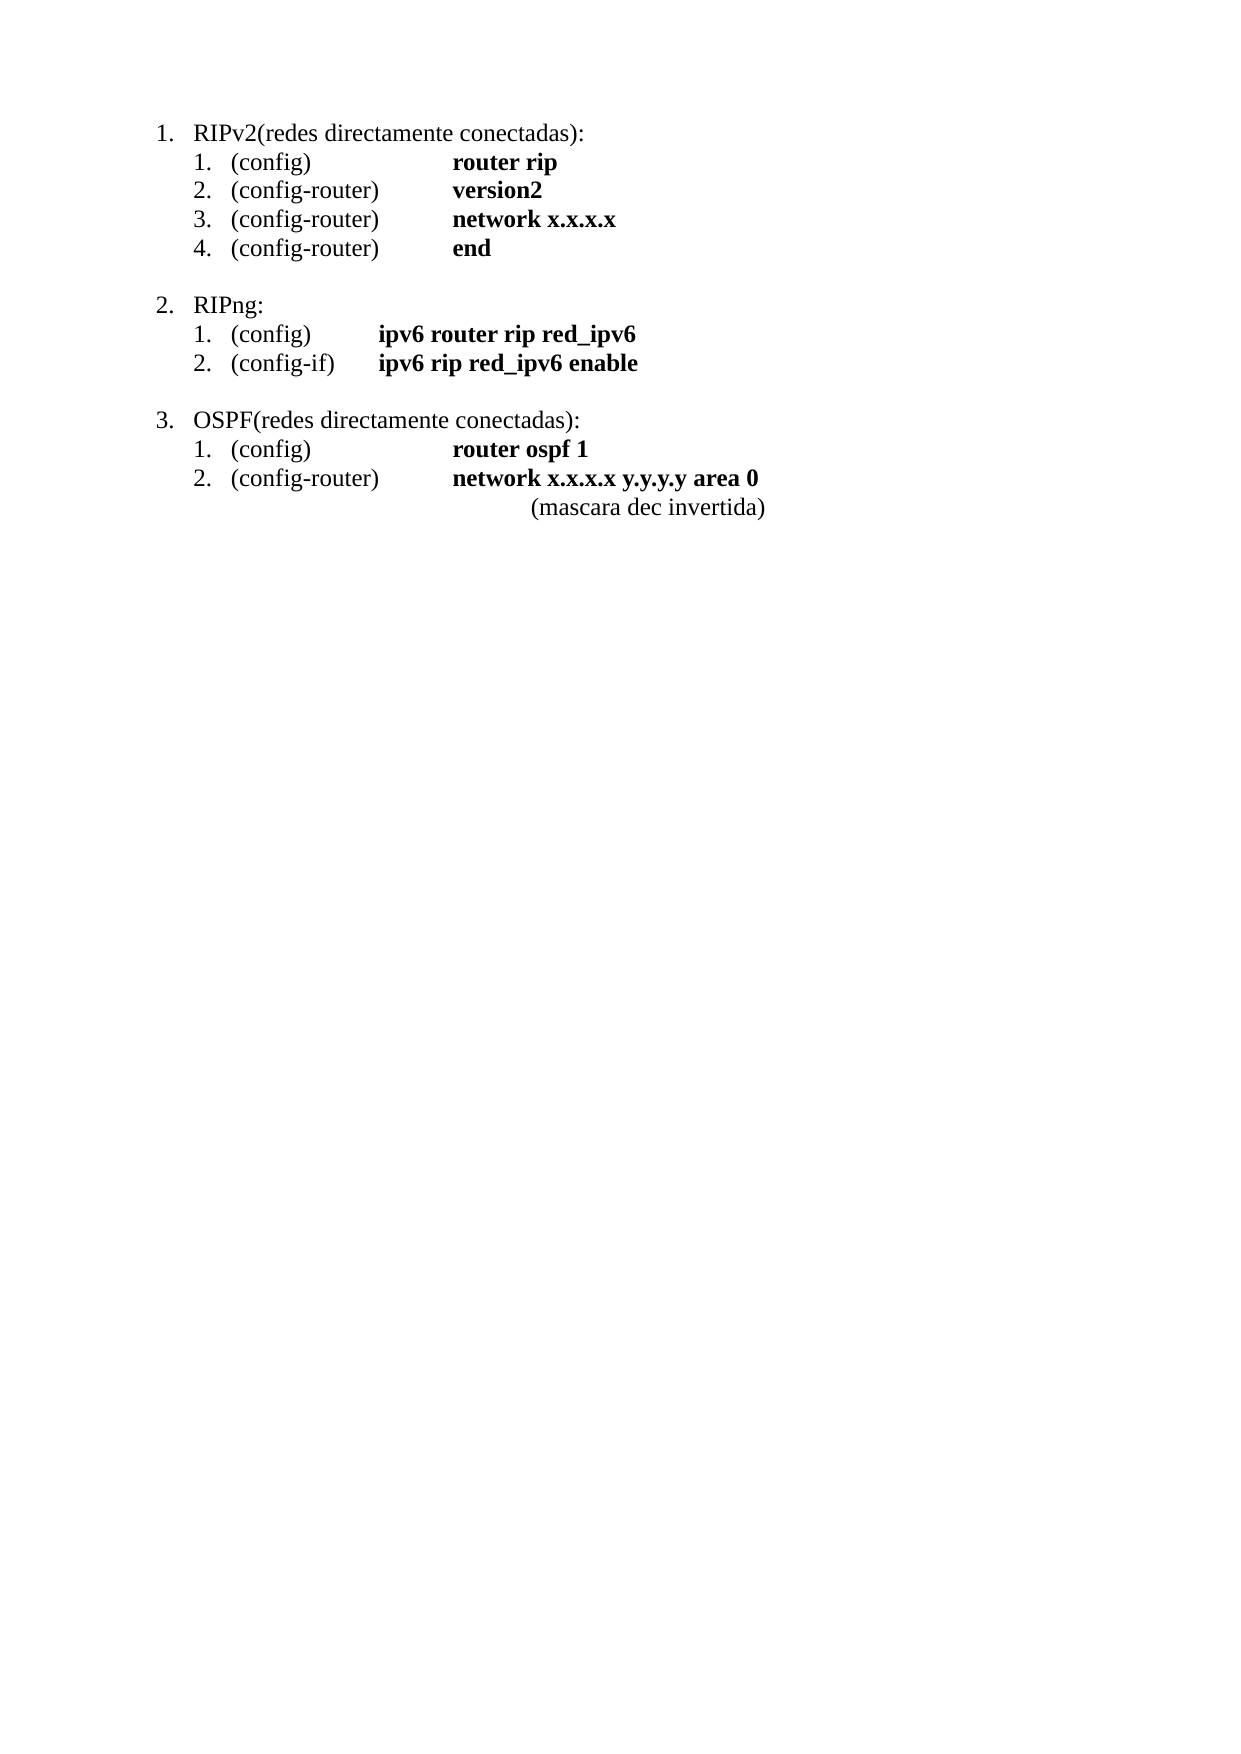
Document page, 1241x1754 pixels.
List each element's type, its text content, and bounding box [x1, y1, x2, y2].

list (config) router ospf 1 [193, 434, 1122, 463]
list RIPv2(redes directamente conectadas): [156, 118, 1122, 147]
list (config-router) network x.x.x.x y.y.y.y area 0 [193, 463, 1122, 492]
list (config-router) end [193, 233, 1122, 262]
list RIPng: [156, 291, 1122, 319]
list (mascara dec invertida) [493, 492, 1122, 521]
list (config) router rip [193, 147, 1122, 176]
list (config-router) version2 [193, 176, 1122, 204]
list OSPF(redes directamente conectadas): [156, 406, 1122, 434]
list (config-if) ipv6 rip red_ipv6 enable [193, 348, 1122, 377]
list (config) ipv6 router rip red_ipv6 [193, 319, 1122, 348]
list (config-router) network x.x.x.x [193, 204, 1122, 233]
